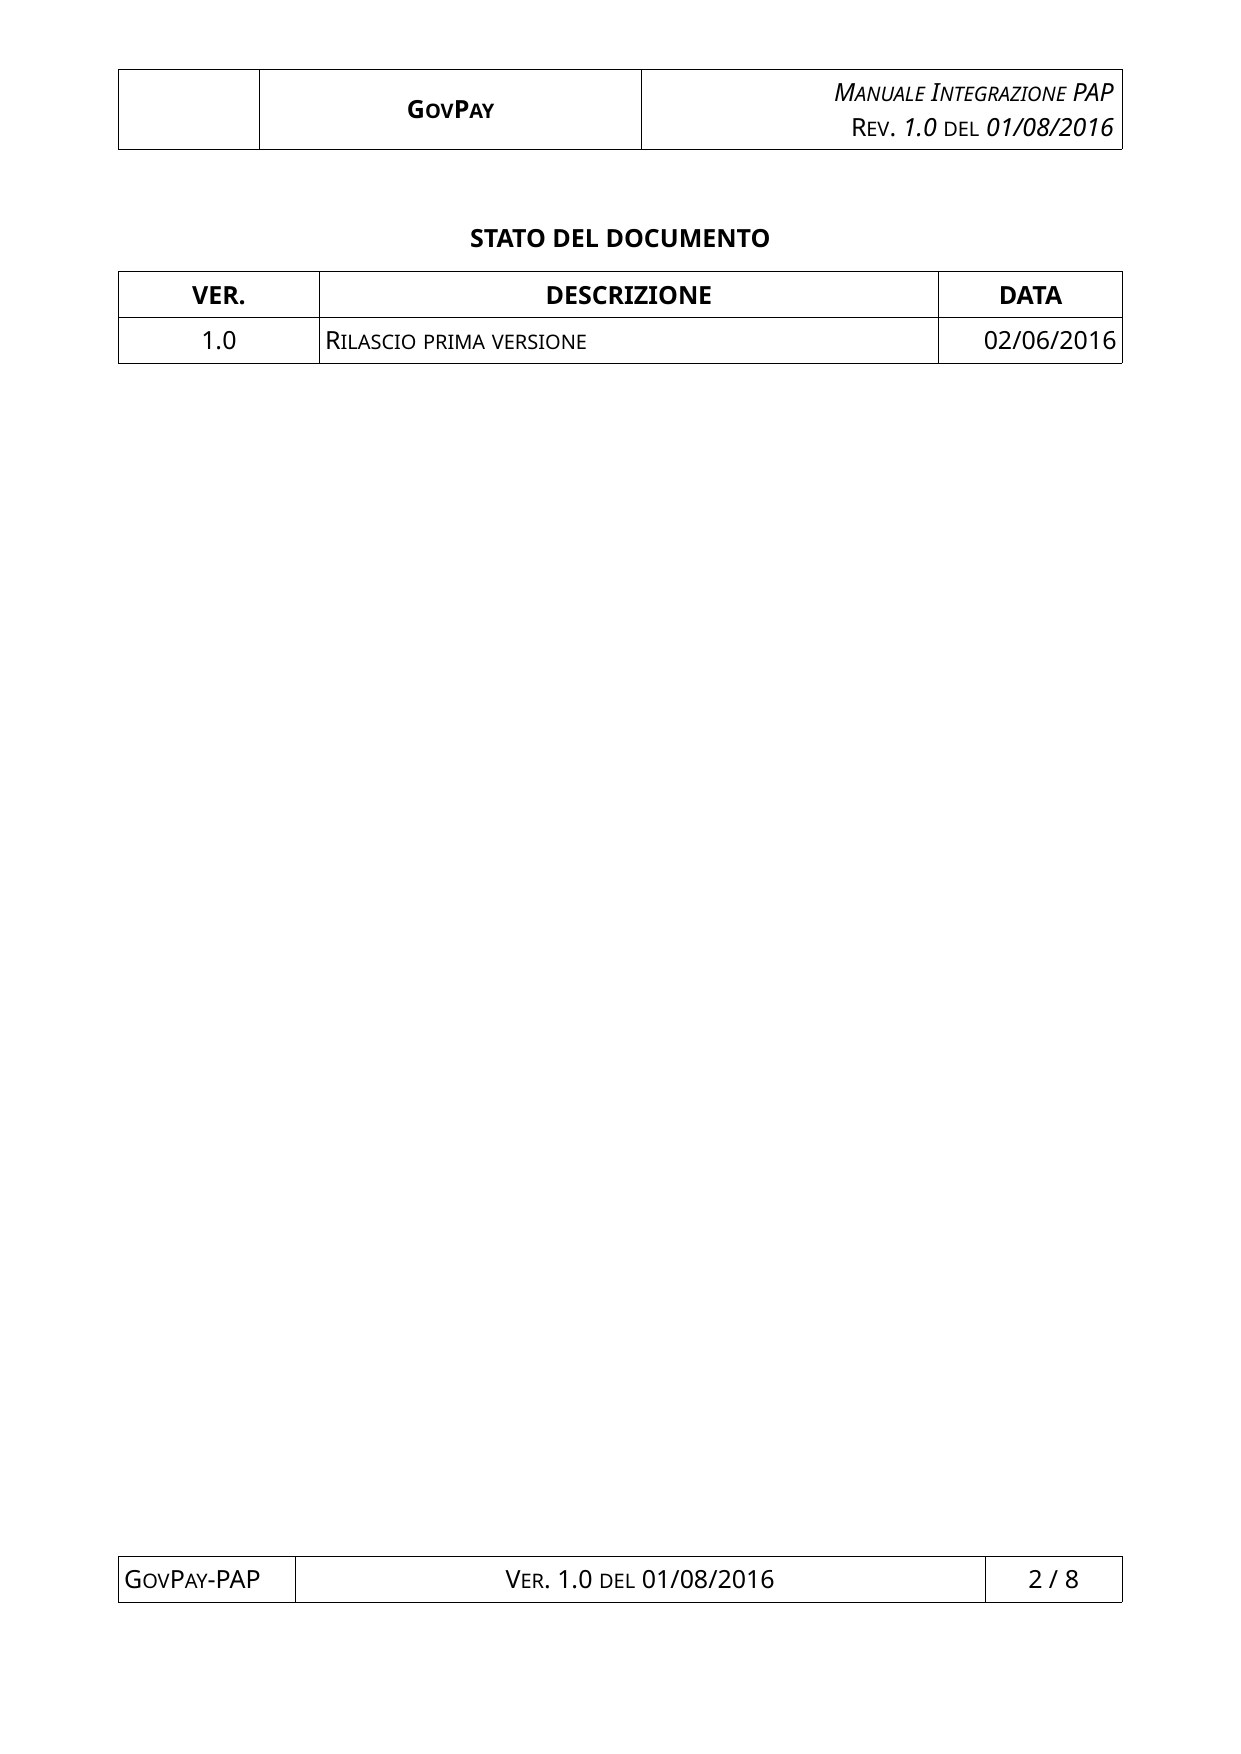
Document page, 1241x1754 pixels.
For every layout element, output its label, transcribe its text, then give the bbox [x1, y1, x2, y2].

table_cell 1.0 [119, 318, 319, 363]
table_header VER. [119, 272, 319, 317]
table_cell Rilascio prima versione [320, 318, 938, 363]
table_header DESCRIZIONE [320, 272, 938, 317]
table_cell 02/06/2016 [939, 318, 1122, 363]
table_header DATA [939, 272, 1122, 317]
text STATO DEL DOCUMENTO [118, 220, 1122, 254]
